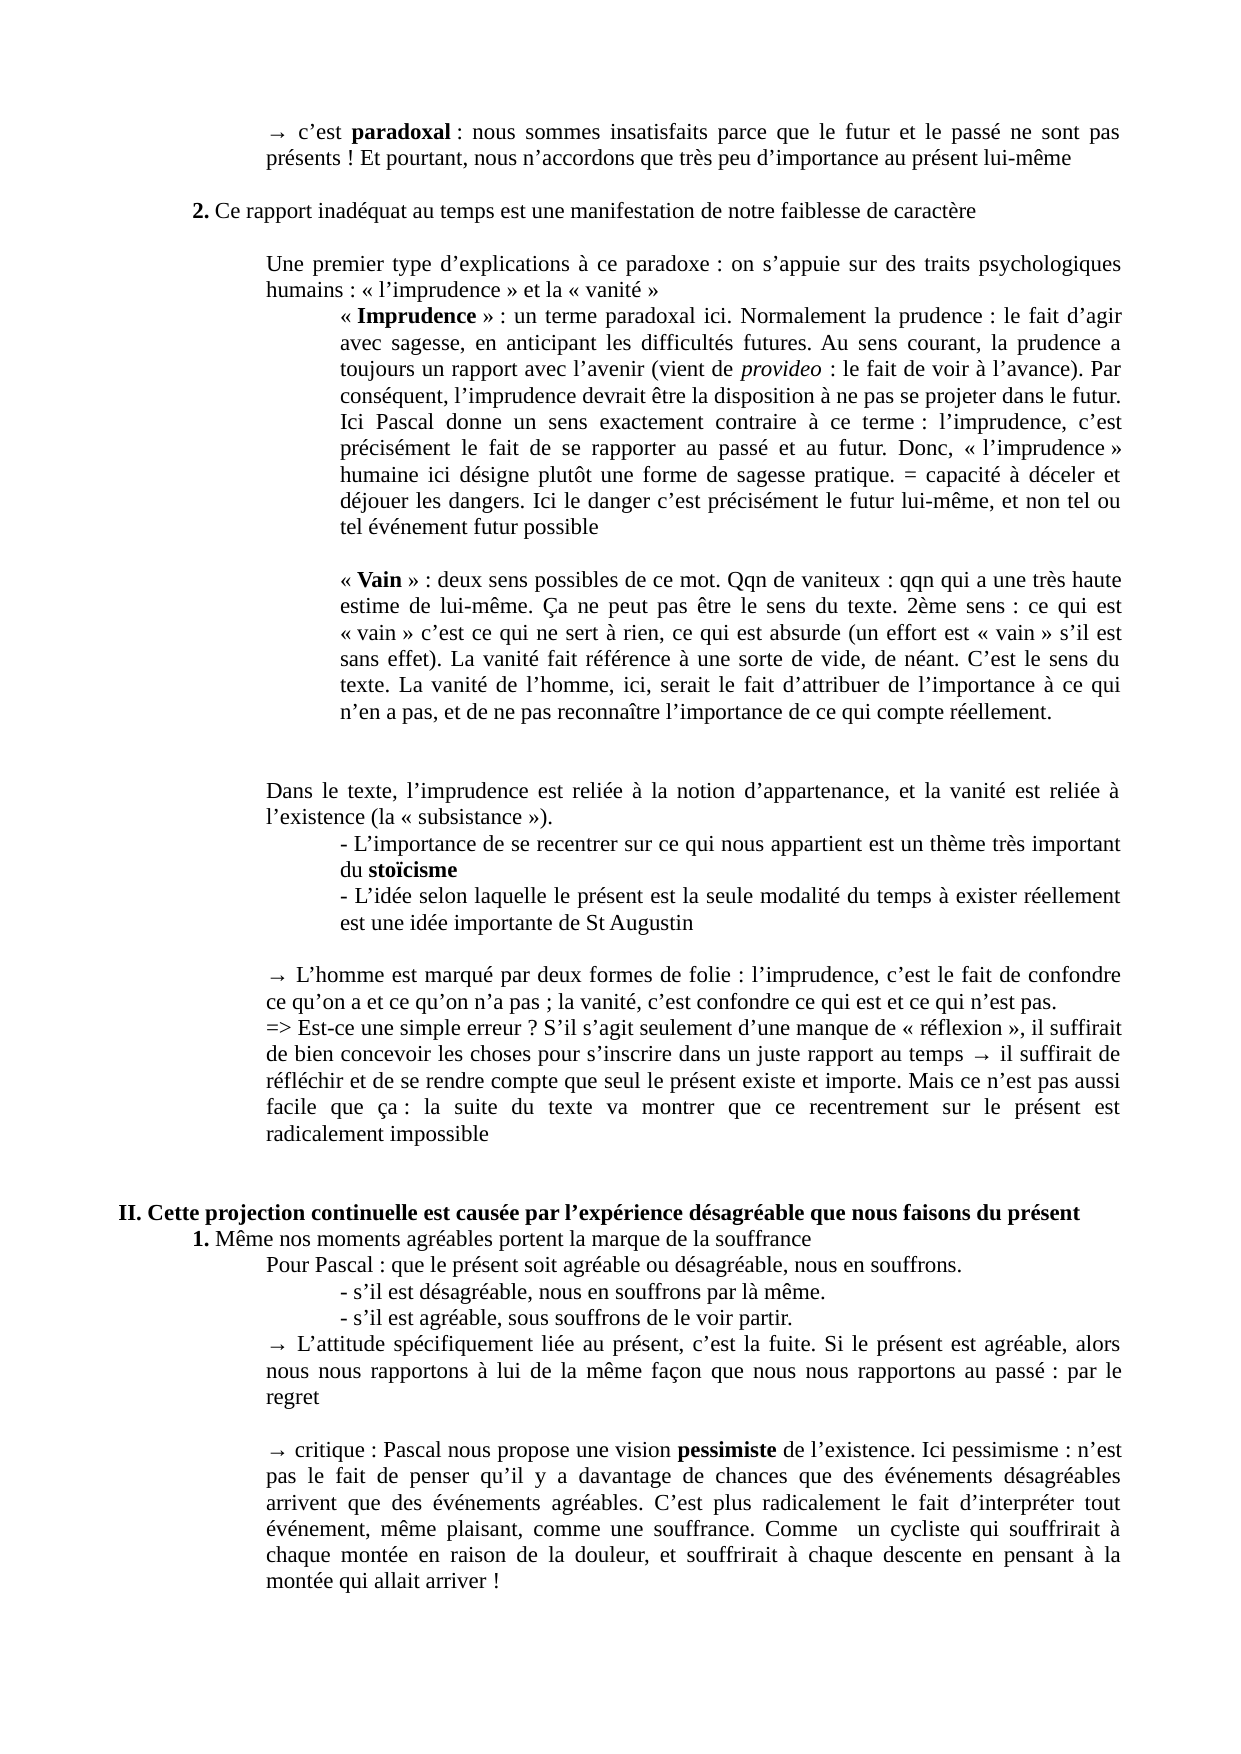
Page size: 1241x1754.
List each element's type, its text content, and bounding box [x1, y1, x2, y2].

text « Vain » : deux sens possibles de ce mot. Qqn de vaniteux : qqn qui a une très haute estime de lui-même. Ça ne peut pas être le sens du texte. 2ème sens : ce qui est « vain » c’est ce qui ne sert à rien, ce qui est absurde (un effort est « vain » s’il est sans effet). La vanité fait référence à une sorte de vide, de néant. C’est le sens du texte. La vanité de l’homme, ici, serait le fait d’attribuer de l’importance à ce qui n’en a pas, et de ne pas reconnaître l’importance de ce qui compte réellement. [340, 566, 1122, 724]
text - s’il est désagréable, nous en souffrons par là même. [340, 1278, 1122, 1304]
text Pour Pascal : que le présent soit agréable ou désagréable, nous en souffrons. [266, 1251, 1122, 1278]
text - L’importance de se recentrer sur ce qui nous appartient est un thème très important du stoïcisme [340, 830, 1122, 882]
text Dans le texte, l’imprudence est reliée à la notion d’appartenance, et la vanité est reliée à l’existence (la « subsistance »). [266, 777, 1122, 830]
text => Est-ce une simple erreur ? S’il s’agit seulement d’une manque de « réflexion », il suffirait de bien concevoir les choses pour s’inscrire dans un juste rapport au temps → il suffirait de réfléchir et de se rendre compte que seul le présent existe et importe. Mais ce n’est pas aussi facile que ça : la suite du texte va montrer que ce recentrement sur le présent est radicalement impossible [266, 1014, 1122, 1146]
text II. Cette projection continuelle est causée par l’expérience désagréable que nous faisons du présent [118, 1199, 1122, 1225]
text → L’homme est marqué par deux formes de folie : l’imprudence, c’est le fait de confondre ce qu’on a et ce qu’on n’a pas ; la vanité, c’est confondre ce qui est et ce qui n’est pas. [266, 961, 1122, 1014]
text → c’est paradoxal : nous sommes insatisfaits parce que le futur et le passé ne sont pas présents ! Et pourtant, nous n’accordons que très peu d’importance au présent lui-même [266, 118, 1122, 171]
text - L’idée selon laquelle le présent est la seule modalité du temps à exister réellement est une idée importante de St Augustin [340, 882, 1122, 935]
text « Imprudence » : un terme paradoxal ici. Normalement la prudence : le fait d’agir avec sagesse, en anticipant les difficultés futures. Au sens courant, la prudence a toujours un rapport avec l’avenir (vient de provideo : le fait de voir à l’avance). Par conséquent, l’imprudence devrait être la disposition à ne pas se projeter dans le futur. Ici Pascal donne un sens exactement contraire à ce terme : l’imprudence, c’est précisément le fait de se rapporter au passé et au futur. Donc, « l’imprudence » humaine ici désigne plutôt une forme de sagesse pratique. = capacité à déceler et déjouer les dangers. Ici le danger c’est précisément le futur lui-même, et non tel ou tel événement futur possible [340, 303, 1122, 540]
text 1. Même nos moments agréables portent la marque de la souffrance [192, 1225, 1122, 1251]
text Une premier type d’explications à ce paradoxe : on s’appuie sur des traits psychologiques humains : « l’imprudence » et la « vanité » [266, 250, 1122, 303]
text - s’il est agréable, sous souffrons de le voir partir. [340, 1304, 1122, 1330]
text → L’attitude spécifiquement liée au présent, c’est la fuite. Si le présent est agréable, alors nous nous rapportons à lui de la même façon que nous nous rapportons au passé : par le regret [266, 1330, 1122, 1409]
text → critique : Pascal nous propose une vision pessimiste de l’existence. Ici pessimisme : n’est pas le fait de penser qu’il y a davantage de chances que des événements désagréables arrivent que des événements agréables. C’est plus radicalement le fait d’interpréter tout événement, même plaisant, comme une souffrance. Comme un cycliste qui souffrirait à chaque montée en raison de la douleur, et souffrirait à chaque descente en pensant à la montée qui allait arriver ! [266, 1436, 1122, 1594]
text 2. Ce rapport inadéquat au temps est une manifestation de notre faiblesse de caractère [192, 197, 1122, 223]
